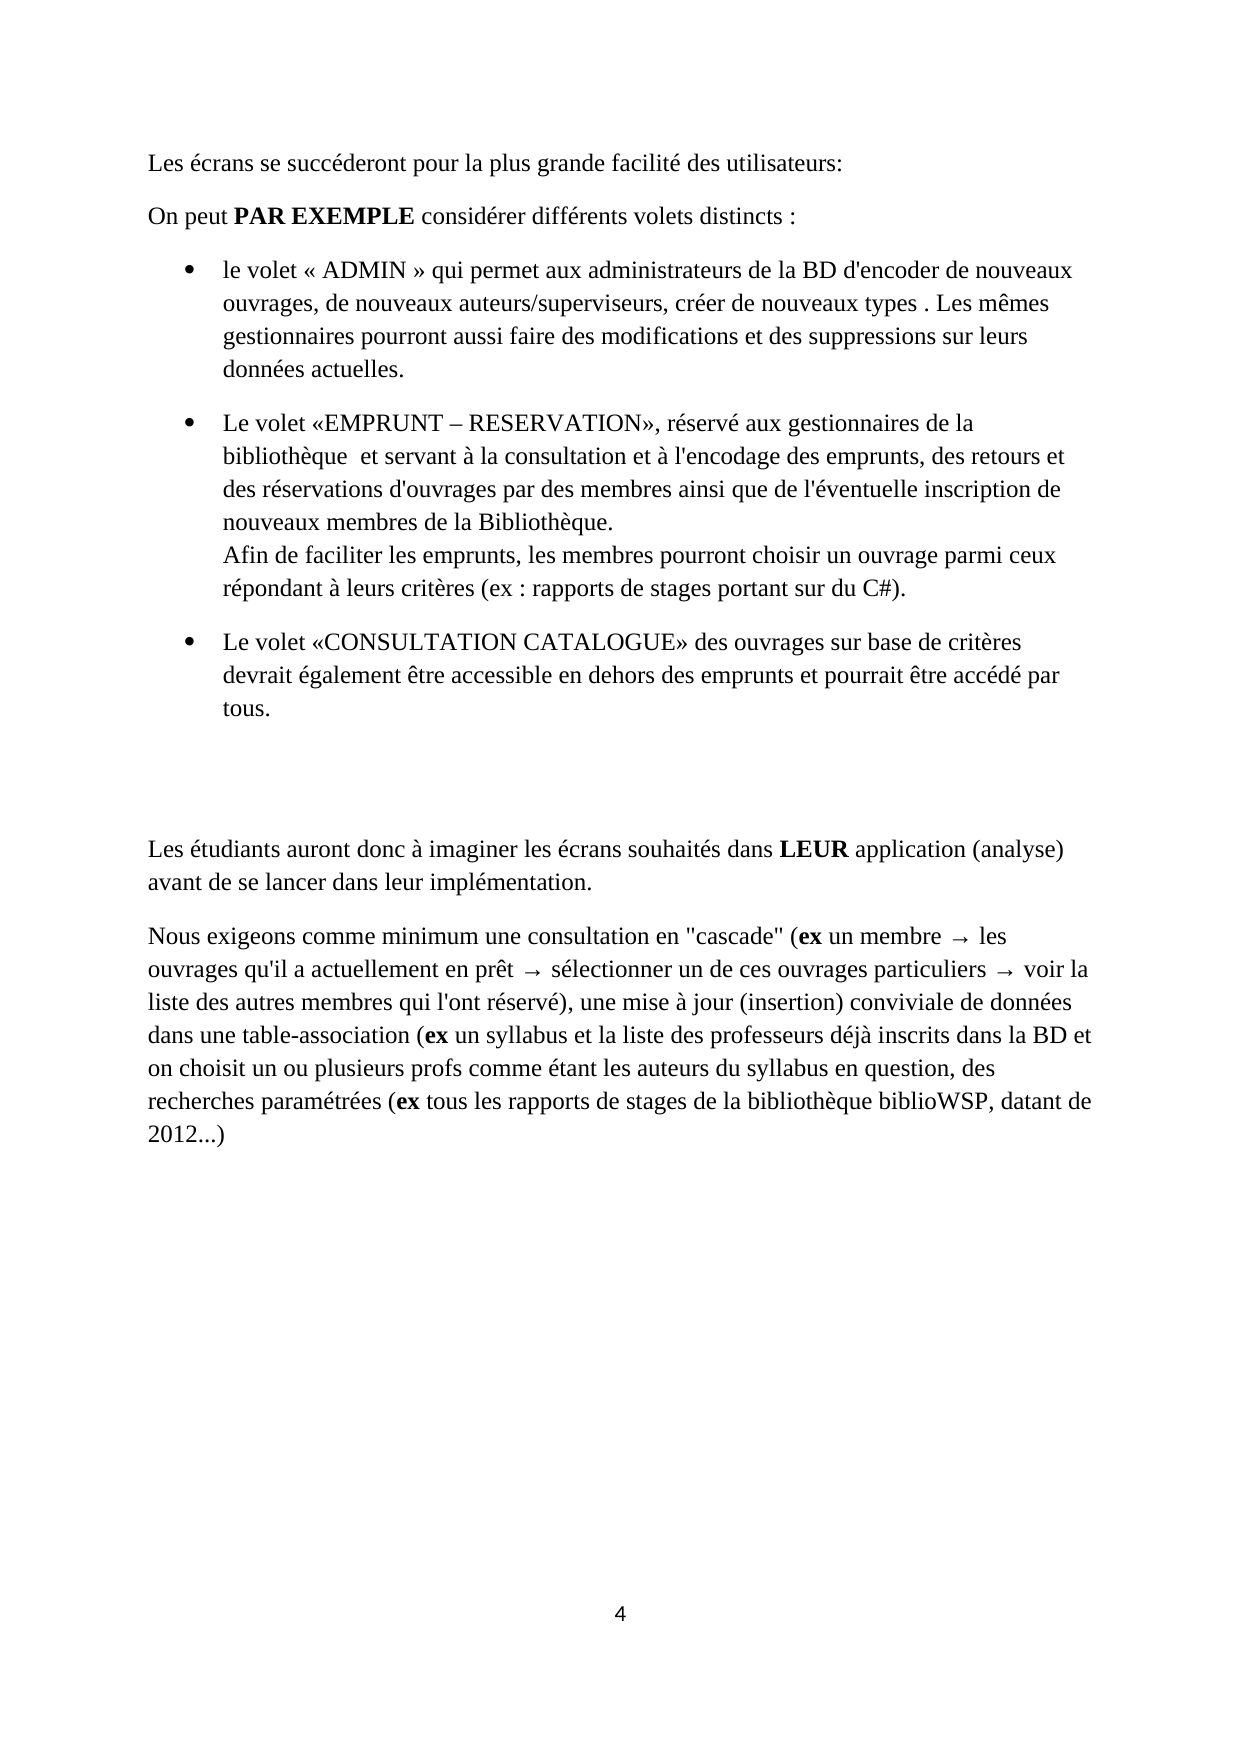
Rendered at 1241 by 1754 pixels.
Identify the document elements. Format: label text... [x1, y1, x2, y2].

list Le volet «EMPRUNT – RESERVATION», réservé aux gestionnaires de la bibliothèque et servant à la consultation et à l'encodage des emprunts, des retours et des réservations d'ouvrages par des membres ainsi que de l'éventuelle inscription de nouveaux membres de la Bibliothèque. Afin de faciliter les emprunts, les membres pourront choisir un ouvrage parmi ceux répondant à leurs critères (ex : rapports de stages portant sur du C#). [185, 408, 1093, 602]
text Les écrans se succéderont pour la plus grande facilité des utilisateurs: [148, 148, 1093, 176]
text Nous exigeons comme minimum une consultation en "cascade" (ex un membre → les ouvrages qu'il a actuellement en prêt → sélectionner un de ces ouvrages particuliers → voir la liste des autres membres qui l'ont réservé), une mise à jour (insertion) conviviale de données dans une table-association (ex un syllabus et la liste des professeurs déjà inscrits dans la BD et on choisit un ou plusieurs profs comme étant les auteurs du syllabus en question, des recherches paramétrées (ex tous les rapports de stages de la bibliothèque biblioWSP, datant de 2012...) [148, 921, 1093, 1148]
list le volet « ADMIN » qui permet aux administrateurs de la BD d'encoder de nouveaux ouvrages, de nouveaux auteurs/superviseurs, créer de nouveaux types . Les mêmes gestionnaires pourront aussi faire des modifications et des suppressions sur leurs données actuelles. [185, 255, 1093, 383]
list Le volet «CONSULTATION CATALOGUE» des ouvrages sur base de critères devrait également être accessible en dehors des emprunts et pourrait être accédé par tous. [185, 627, 1093, 722]
text On peut PAR EXEMPLE considérer différents volets distincts : [148, 201, 1093, 230]
text Les étudiants auront donc à imaginer les écrans souhaités dans LEUR application (analyse) avant de se lancer dans leur implémentation. [148, 834, 1093, 896]
